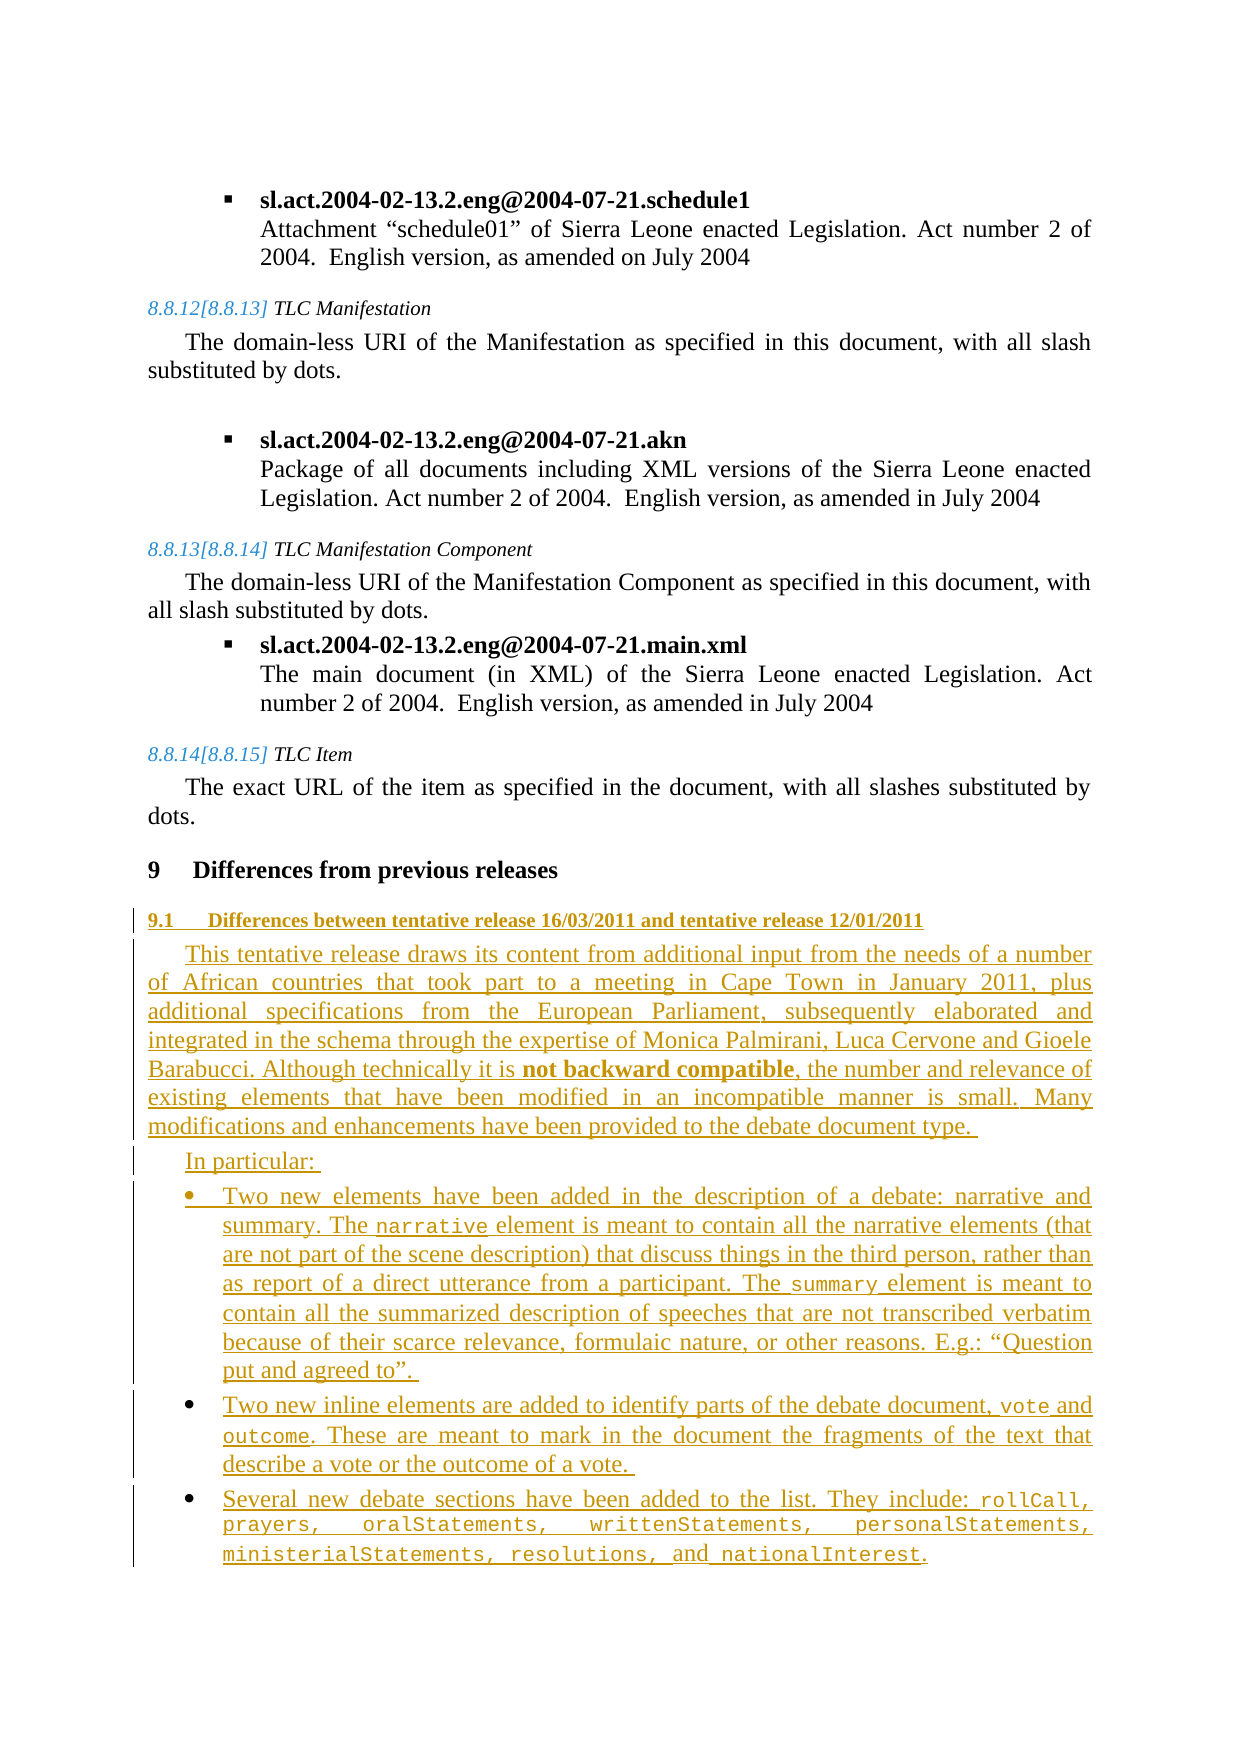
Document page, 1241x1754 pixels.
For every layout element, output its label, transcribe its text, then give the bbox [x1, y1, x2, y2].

text Barabucci. Although technically it is not backward compatible, the number and relevance of [148, 1051, 1092, 1079]
text The exact URL of the item as specified in the document, with all slashes substituted by dots. [148, 772, 1092, 830]
list sl.act.2004-02-13.2.eng@2004-07-21.akn Package of all documents including XML versions of the Sierra Leone enacted Legislation. Act number 2 of 2004. English version, as amended in July 2004 [222, 425, 1092, 512]
list summary. The narrative element is meant to contain all the narrative elements (that are not part of the scene description) that discuss things in the third person, rather than as report of a direct utterance from a participant. The summary element is meant to contain all the summarized description of speeches that are not transcribed verbatim because of their scarce relevance, formulaic nature, or other reasons. E.g.: “Question put and agreed to”. [185, 1208, 1092, 1384]
text This tentative release draws its content from additional input from the needs of a number of African countries that took part to a meeting in Cape Town in January 2011, plus [148, 939, 1092, 992]
subtitle TLC Manifestation Component [148, 537, 1092, 561]
list sl.act.2004-02-13.2.eng@2004-07-21.schedule1 Attachment “schedule01” of Sierra Leone enacted Legislation. Act number 2 of 2004. English version, as amended on July 2004 [222, 185, 1092, 271]
text In particular: [148, 1146, 1092, 1175]
list Several new debate sections have been added to the list. They include: rollCall, prayers, oralStatements, writtenStatements, personalStatements, ministerialStatements, resolutions, and nationalInterest. [185, 1484, 1092, 1567]
subtitle TLC Manifestation [148, 296, 1092, 320]
text The domain-less URI of the Manifestation as specified in this document, with all slash substituted by dots. [148, 327, 1092, 384]
text The domain-less URI of the Manifestation Component as specified in this document, with all slash substituted by dots. [148, 567, 1092, 624]
subtitle TLC Item [148, 742, 1092, 766]
text integrated in the schema through the expertise of Monica Palmirani, Luca Cervone and Gioele [148, 1022, 1092, 1050]
list sl.act.2004-02-13.2.eng@2004-07-21.main.xml The main document (in XML) of the Sierra Leone enacted Legislation. Act number 2 of 2004. English version, as amended in July 2004 [222, 631, 1092, 717]
list Two new inline elements are added to identify parts of the debate document, vote and outcome. These are meant to mark in the document the fragments of the text that describe a vote or the outcome of a vote. [185, 1390, 1092, 1478]
subtitle Differences from previous releases [148, 855, 1092, 883]
list Two new elements have been added in the description of a debate: narrative and [185, 1181, 1092, 1206]
text additional specifications from the European Parliament, subsequently elaborated and [148, 994, 1092, 1021]
text existing elements that have been modified in an incompatible manner is small. Many modifications and enhancements have been provided to the debate document type. [148, 1080, 1092, 1140]
subtitle Differences between tentative release 16/03/2011 and tentative release 12/01/2011 [148, 908, 1092, 932]
